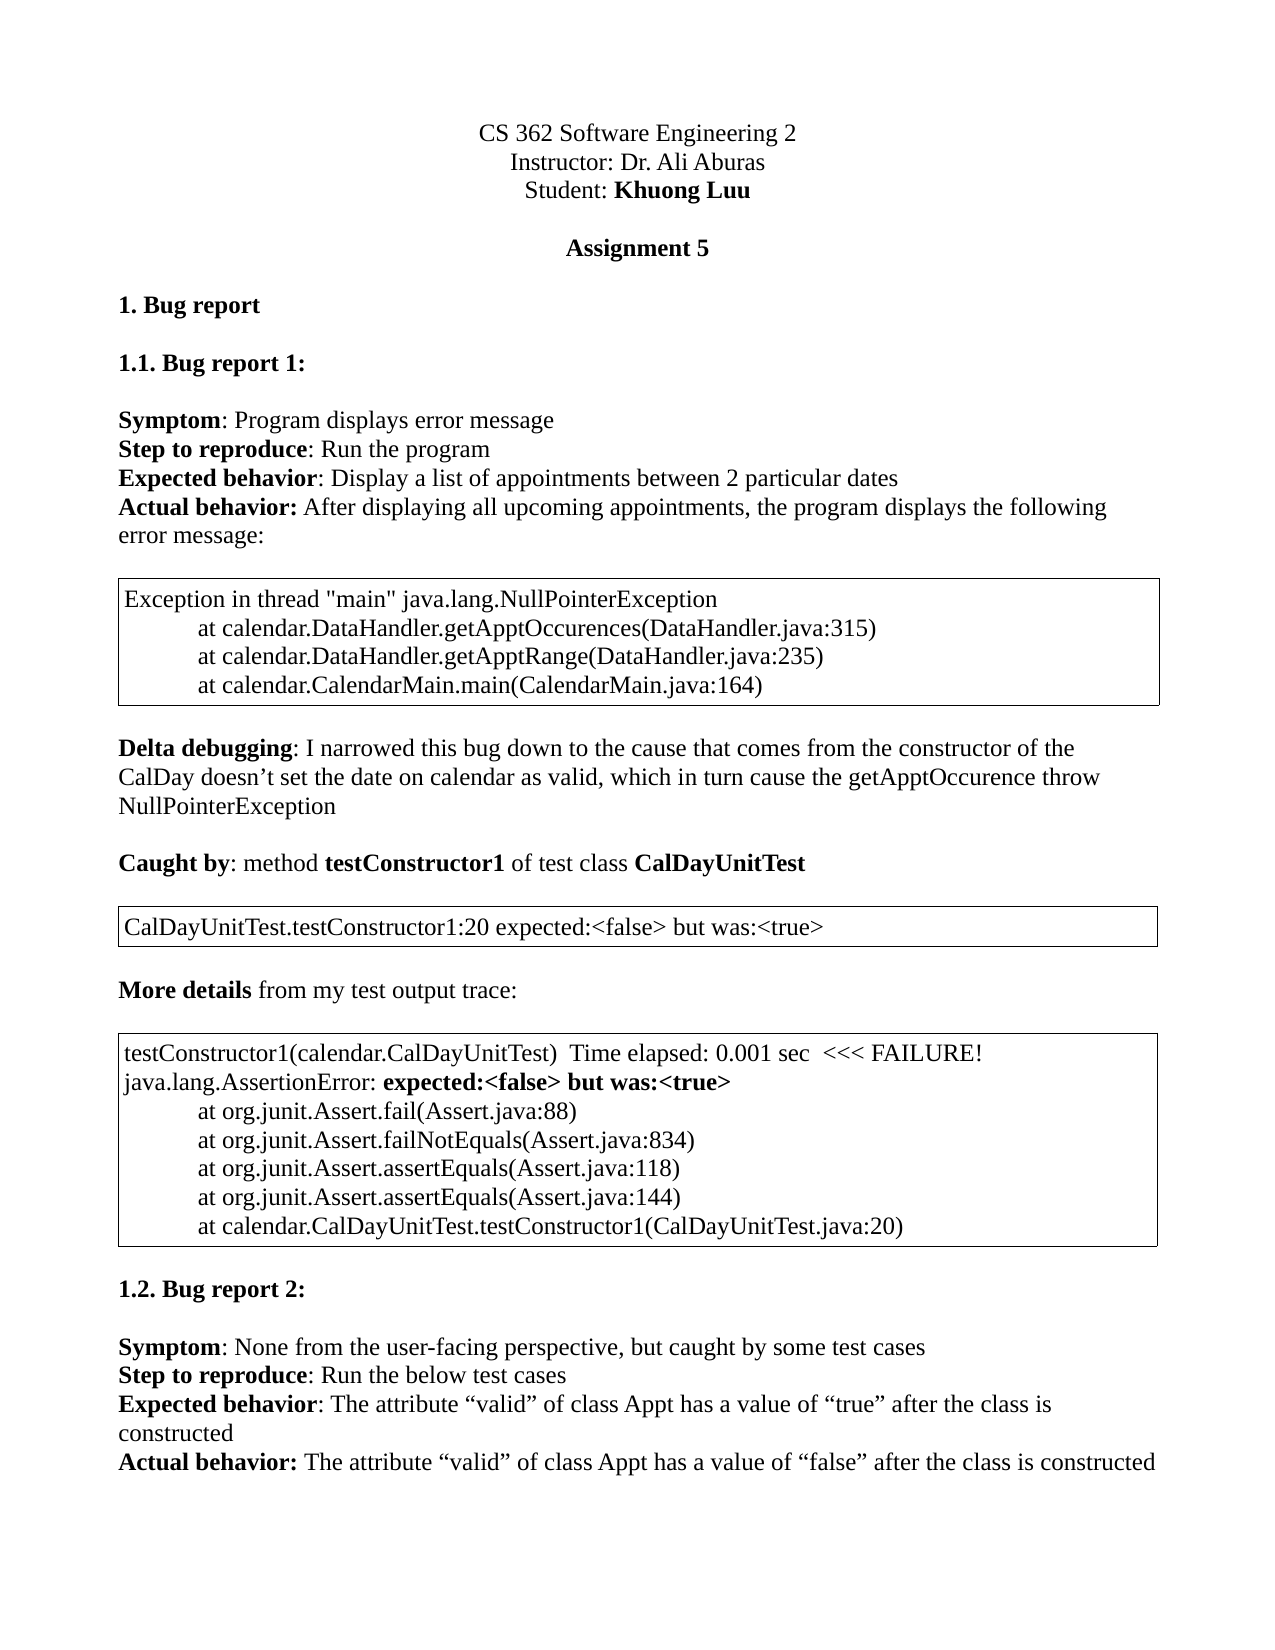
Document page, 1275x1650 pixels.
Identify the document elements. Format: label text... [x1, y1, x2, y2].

text More details from my test output trace: [118, 975, 1157, 1004]
text Instructor: Dr. Ali Aburas [118, 147, 1157, 176]
table_header testConstructor1(calendar.CalDayUnitTest) Time elapsed: 0.001 sec <<< FAILURE! java.lang.AssertionError: expected:<false> but was:<true> at org.junit.Assert.fail(Assert.java:88) at org.junit.Assert.failNotEquals(Assert.java:834) at org.junit.Assert.assertEquals(Assert.java:118) at org.junit.Assert.assertEquals(Assert.java:144) at calendar.CalDayUnitTest.testConstructor1(CalDayUnitTest.java:20) [119, 1034, 1157, 1246]
text Step to reproduce: Run the program [118, 434, 1157, 463]
text Actual behavior: After displaying all upcoming appointments, the program displays the following error message: [118, 492, 1157, 549]
text CS 362 Software Engineering 2 [118, 118, 1157, 147]
table_header Exception in thread "main" java.lang.NullPointerException at calendar.DataHandler.getApptOccurences(DataHandler.java:315) at calendar.DataHandler.getApptRange(DataHandler.java:235) at calendar.CalendarMain.main(CalendarMain.java:164) [119, 579, 1159, 705]
text Expected behavior: The attribute “valid” of class Appt has a value of “true” after the class is constructed [118, 1389, 1157, 1447]
text Symptom: Program displays error message [118, 406, 1157, 434]
text Symptom: None from the user-facing perspective, but caught by some test cases [118, 1332, 1157, 1361]
text Expected behavior: Display a list of appointments between 2 particular dates [118, 463, 1157, 492]
text Assignment 5 [118, 233, 1157, 262]
text 1.2. Bug report 2: [118, 1274, 1157, 1303]
table_header CalDayUnitTest.testConstructor1:20 expected:<false> but was:<true> [119, 907, 1157, 946]
text Delta debugging: I narrowed this bug down to the cause that comes from the constructor of the CalDay doesn’t set the date on calendar as valid, which in turn cause the getApptOccurence throw NullPointerException [118, 733, 1157, 820]
text Actual behavior: The attribute “valid” of class Appt has a value of “false” after the class is constructed [118, 1447, 1157, 1476]
text 1. Bug report [118, 291, 1157, 319]
text Caught by: method testConstructor1 of test class CalDayUnitTest [118, 848, 1157, 877]
text 1.1. Bug report 1: [118, 348, 1157, 377]
text Student: Khuong Luu [118, 176, 1157, 204]
text Step to reproduce: Run the below test cases [118, 1361, 1157, 1389]
